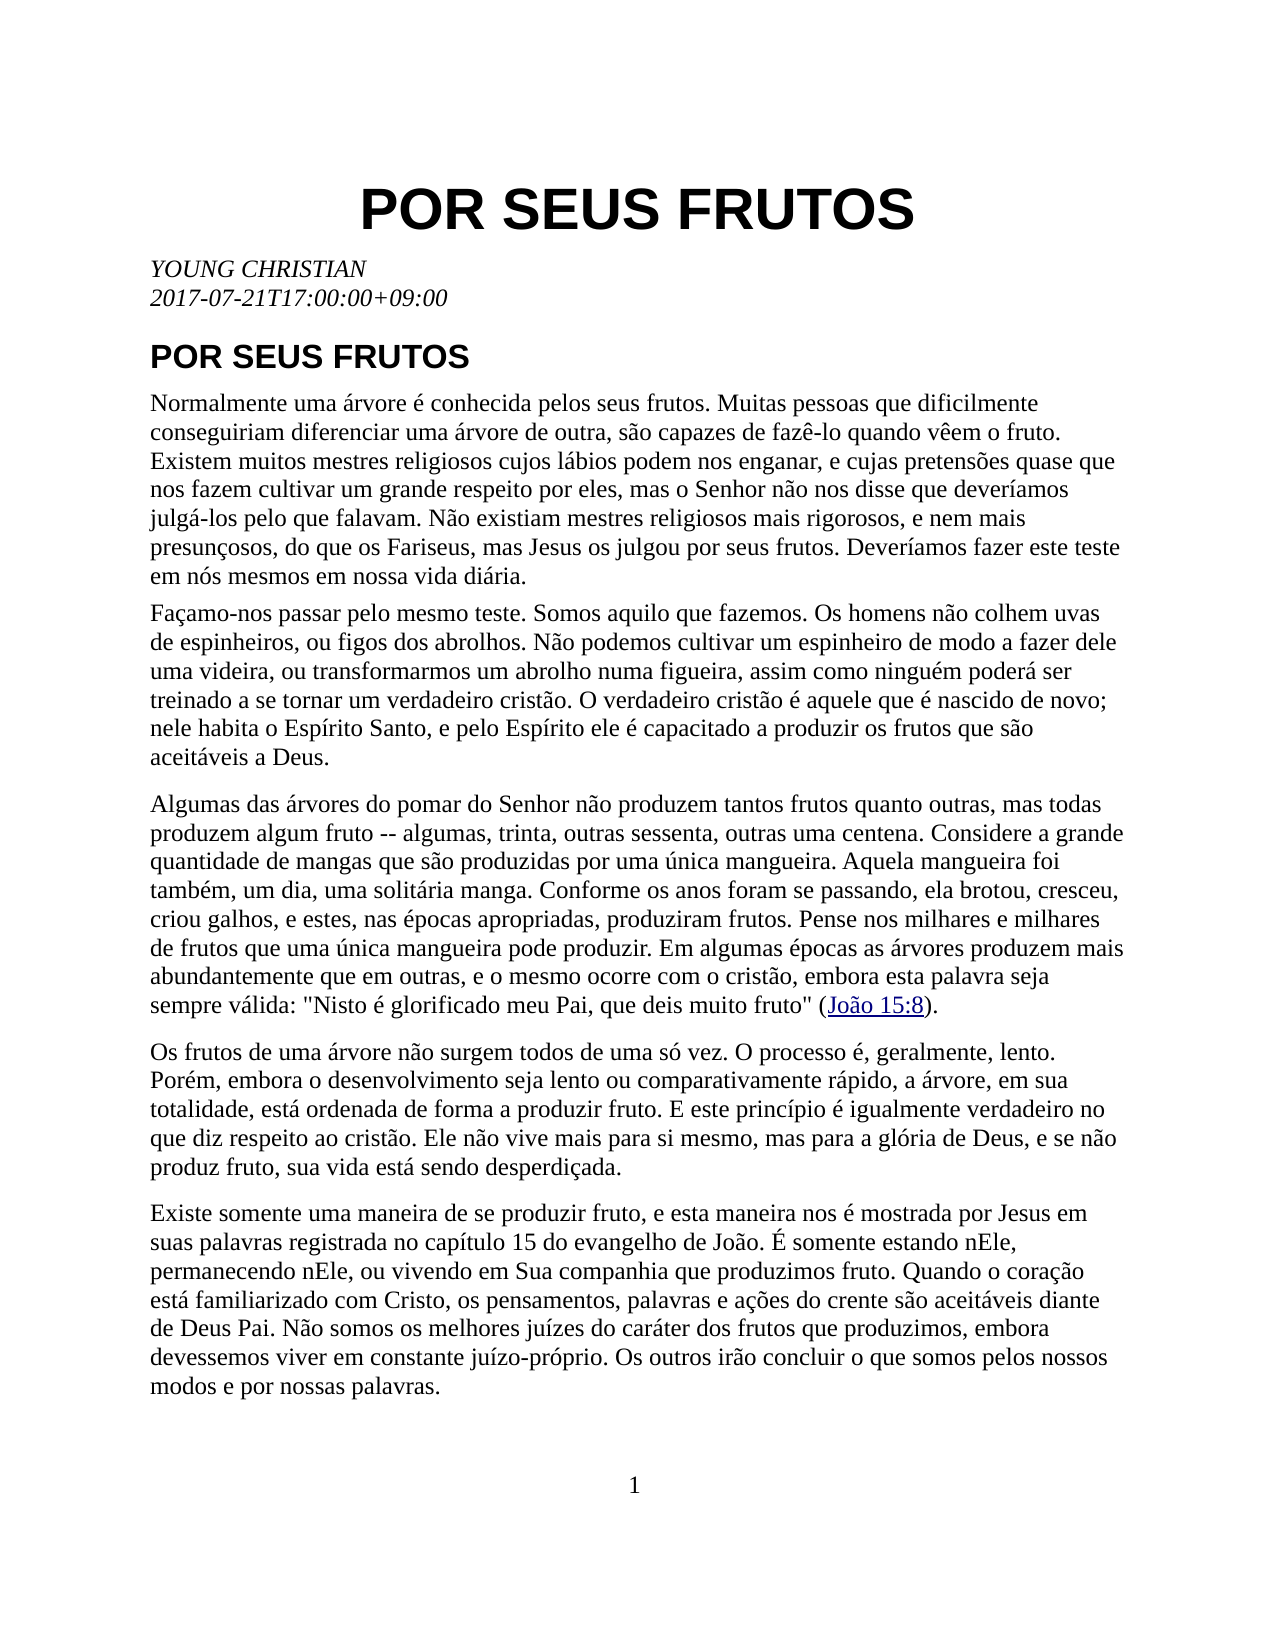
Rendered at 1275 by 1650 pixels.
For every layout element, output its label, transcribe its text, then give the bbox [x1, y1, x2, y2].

text YOUNG CHRISTIAN [150, 254, 1125, 283]
text Os frutos de uma árvore não surgem todos de uma só vez. O processo é, geralmente, lento. Porém, embora o desenvolvimento seja lento ou comparativamente rápido, a árvore, em sua totalidade, está ordenada de forma a produzir fruto. E este princípio é igualmente verdadeiro no que diz respeito ao cristão. Ele não vive mais para si mesmo, mas para a glória de Deus, e se não produz fruto, sua vida está sendo desperdiçada. [150, 1037, 1125, 1181]
text Normalmente uma árvore é conhecida pelos seus frutos. Muitas pessoas que dificilmente conseguiriam diferenciar uma árvore de outra, são capazes de fazê-lo quando vêem o fruto. Existem muitos mestres religiosos cujos lábios podem nos enganar, e cujas pretensões quase que nos fazem cultivar um grande respeito por eles, mas o Senhor não nos disse que deveríamos julgá-los pelo que falavam. Não existiam mestres religiosos mais rigorosos, e nem mais presunçosos, do que os Fariseus, mas Jesus os julgou por seus frutos. Deveríamos fazer este teste em nós mesmos em nossa vida diária. [150, 388, 1125, 589]
text Façamo-nos passar pelo mesmo teste. Somos aquilo que fazemos. Os homens não colhem uvas de espinheiros, ou figos dos abrolhos. Não podemos cultivar um espinheiro de modo a fazer dele uma videira, ou transformarmos um abrolho numa figueira, assim como ninguém poderá ser treinado a se tornar um verdadeiro cristão. O verdadeiro cristão é aquele que é nascido de novo; nele habita o Espírito Santo, e pelo Espírito ele é capacitado a produzir os frutos que são aceitáveis a Deus. [150, 598, 1125, 771]
text Algumas das árvores do pomar do Senhor não produzem tantos frutos quanto outras, mas todas produzem algum fruto -- algumas, trinta, outras sessenta, outras uma centena. Considere a grande quantidade de mangas que são produzidas por uma única mangueira. Aquela mangueira foi também, um dia, uma solitária manga. Conforme os anos foram se passando, ela brotou, cresceu, criou galhos, e estes, nas épocas apropriadas, produziram frutos. Pense nos milhares e milhares de frutos que uma única mangueira pode produzir. Em algumas épocas as árvores produzem mais abundantemente que em outras, e o mesmo ocorre com o cristão, embora esta palavra seja sempre válida: "Nisto é glorificado meu Pai, que deis muito fruto" (João 15:8). [150, 789, 1125, 1019]
subtitle POR SEUS FRUTOS [150, 337, 1125, 376]
title POR SEUS FRUTOS [150, 175, 1125, 242]
text 2017-07-21T17:00:00+09:00 [150, 283, 1125, 312]
text Existe somente uma maneira de se produzir fruto, e esta maneira nos é mostrada por Jesus em suas palavras registrada no capítulo 15 do evangelho de João. É somente estando nEle, permanecendo nEle, ou vivendo em Sua companhia que produzimos fruto. Quando o coração está familiarizado com Cristo, os pensamentos, palavras e ações do crente são aceitáveis diante de Deus Pai. Não somos os melhores juízes do caráter dos frutos que produzimos, embora devessemos viver em constante juízo-próprio. Os outros irão concluir o que somos pelos nossos modos e por nossas palavras. [150, 1198, 1125, 1400]
